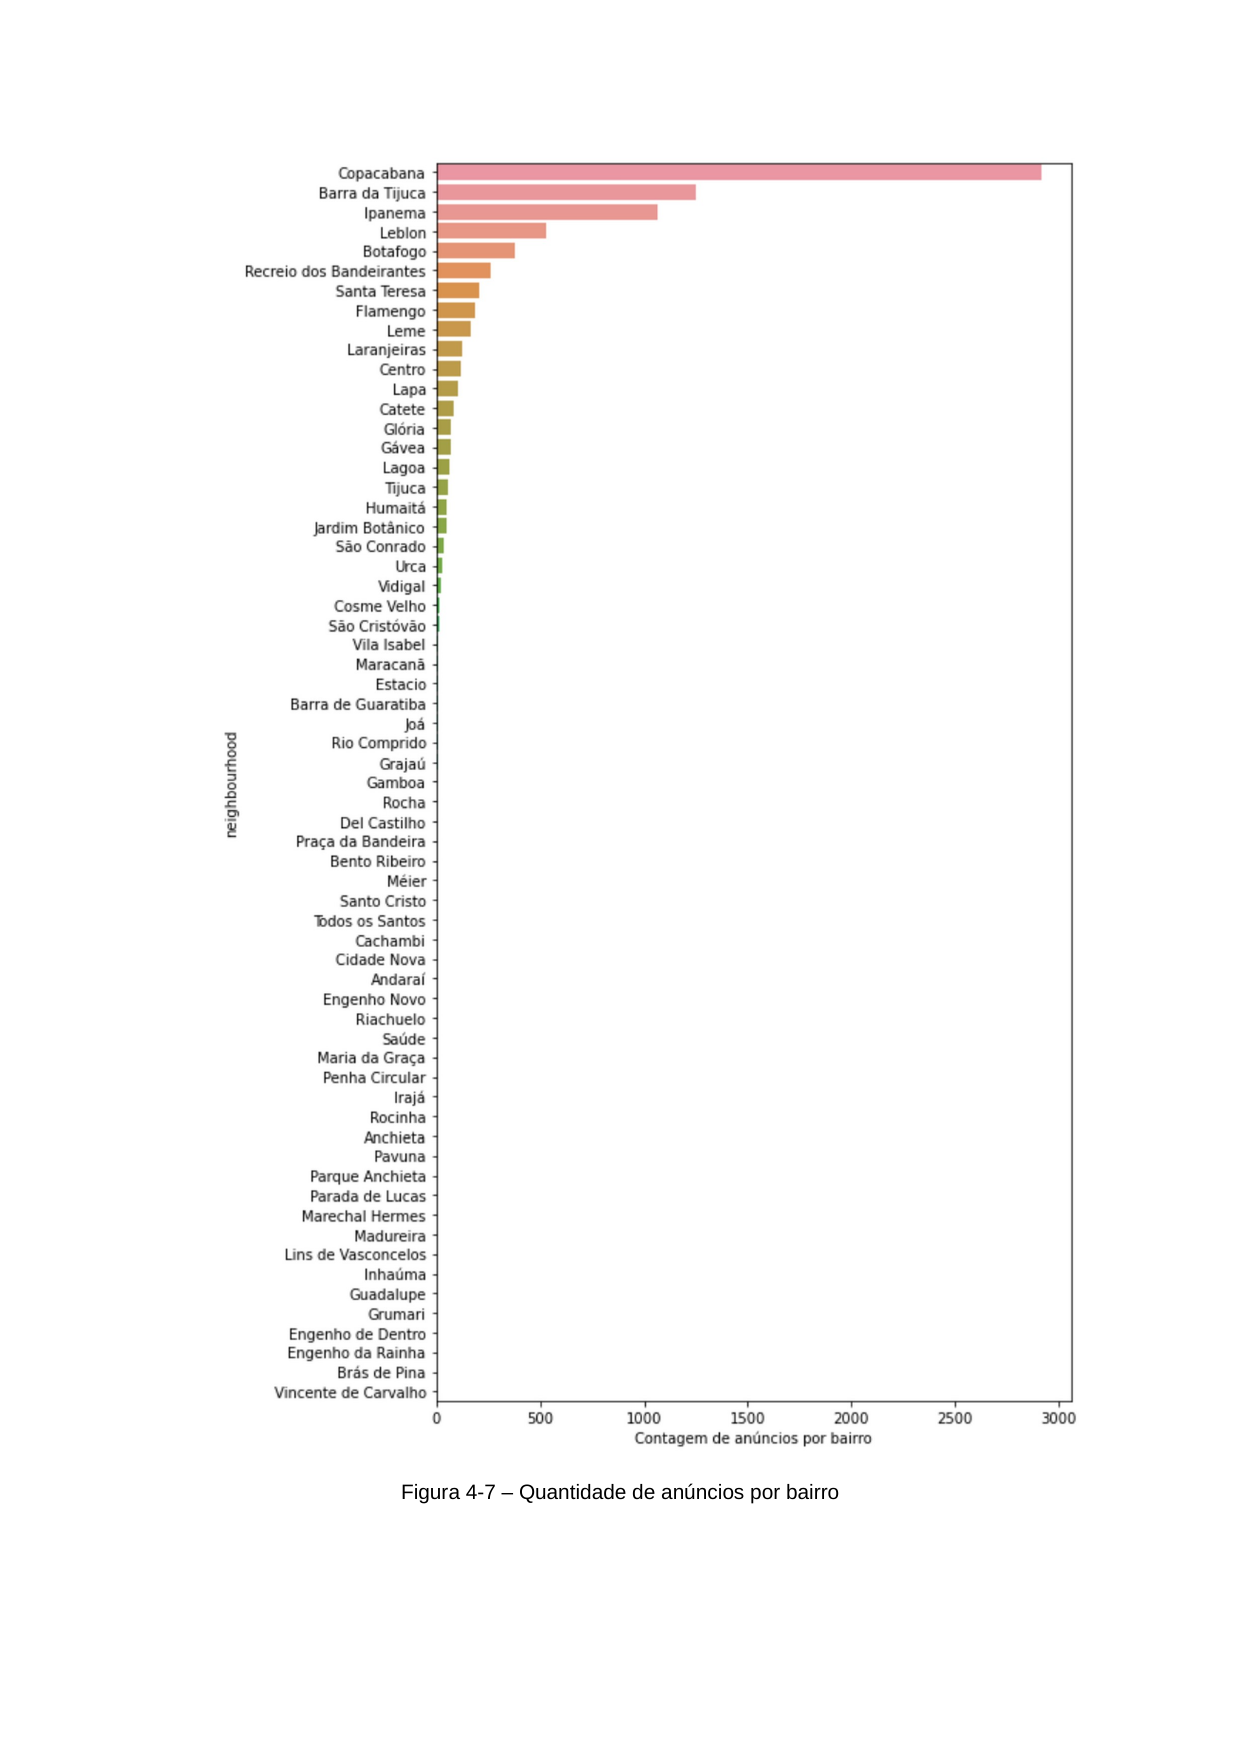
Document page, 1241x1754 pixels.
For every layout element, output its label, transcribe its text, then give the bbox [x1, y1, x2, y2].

picture [150, 150, 1091, 1468]
text Figura 4-7 – Quantidade de anúncios por bairro [150, 1468, 1090, 1504]
